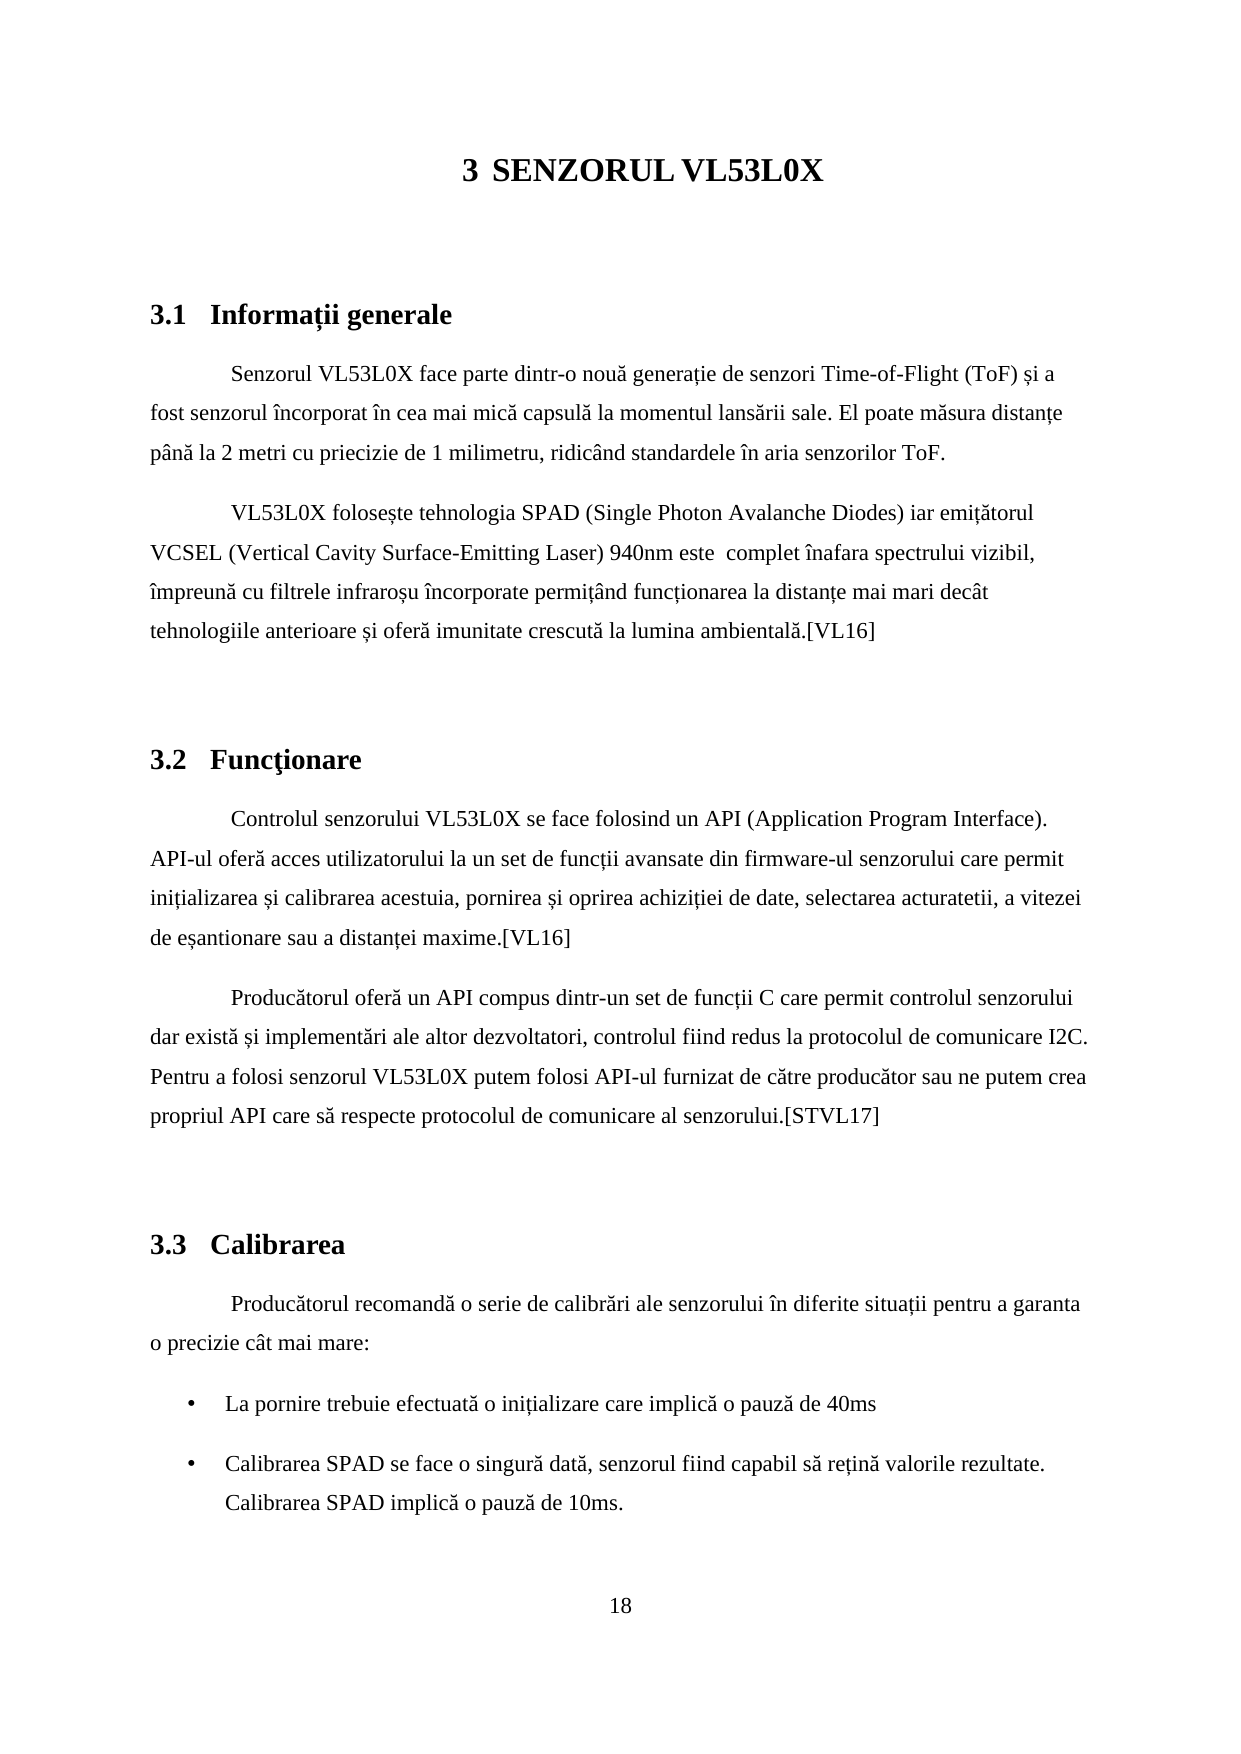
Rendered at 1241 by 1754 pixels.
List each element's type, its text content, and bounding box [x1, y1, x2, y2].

list Calibrarea SPAD se face o singură dată, senzorul fiind capabil să rețină valorile rezultate. Calibrarea SPAD implică o pauză de 10ms. [187, 1450, 1091, 1516]
text Producătorul recomandă o serie de calibrări ale senzorului în diferite situații pentru a garanta o precizie cât mai mare: [150, 1290, 1091, 1356]
text VL53L0X folosește tehnologia SPAD (Single Photon Avalanche Diodes) iar emițătorul VCSEL (Vertical Cavity Surface-Emitting Laser) 940nm este complet înafara spectrului vizibil, împreună cu filtrele infraroșu încorporate permițând funcționarea la distanțe mai mari decât tehnologiile anterioare și oferă imunitate crescută la lumina ambientală.[VL16] [150, 499, 1091, 644]
subtitle SENZORUL VL53L0X [195, 150, 1091, 188]
text Controlul senzorului VL53L0X se face folosind un API (Application Program Interface). API-ul oferă acces utilizatorului la un set de funcții avansate din firmware-ul senzorului care permit inițializarea și calibrarea acestuia, pornirea și oprirea achiziției de date, selectarea acturatetii, a vitezei de eșantionare sau a distanței maxime.[VL16] [150, 805, 1091, 950]
list La pornire trebuie efectuată o inițializare care implică o pauză de 40ms [187, 1390, 1091, 1416]
subtitle Calibrarea [150, 1227, 1091, 1261]
text Senzorul VL53L0X face parte dintr-o nouă generație de senzori Time-of-Flight (ToF) și a fost senzorul încorporat în cea mai mică capsulă la momentul lansării sale. El poate măsura distanțe până la 2 metri cu priecizie de 1 milimetru, ridicând standardele în aria senzorilor ToF. [150, 360, 1091, 465]
text Producătorul oferă un API compus dintr-un set de funcții C care permit controlul senzorului dar există și implementări ale altor dezvoltatori, controlul fiind redus la protocolul de comunicare I2C. Pentru a folosi senzorul VL53L0X putem folosi API-ul furnizat de către producător sau ne putem crea propriul API care să respecte protocolul de comunicare al senzorului.[STVL17] [150, 984, 1091, 1129]
subtitle Funcţionare [150, 742, 1091, 776]
subtitle Informații generale [150, 297, 1091, 331]
